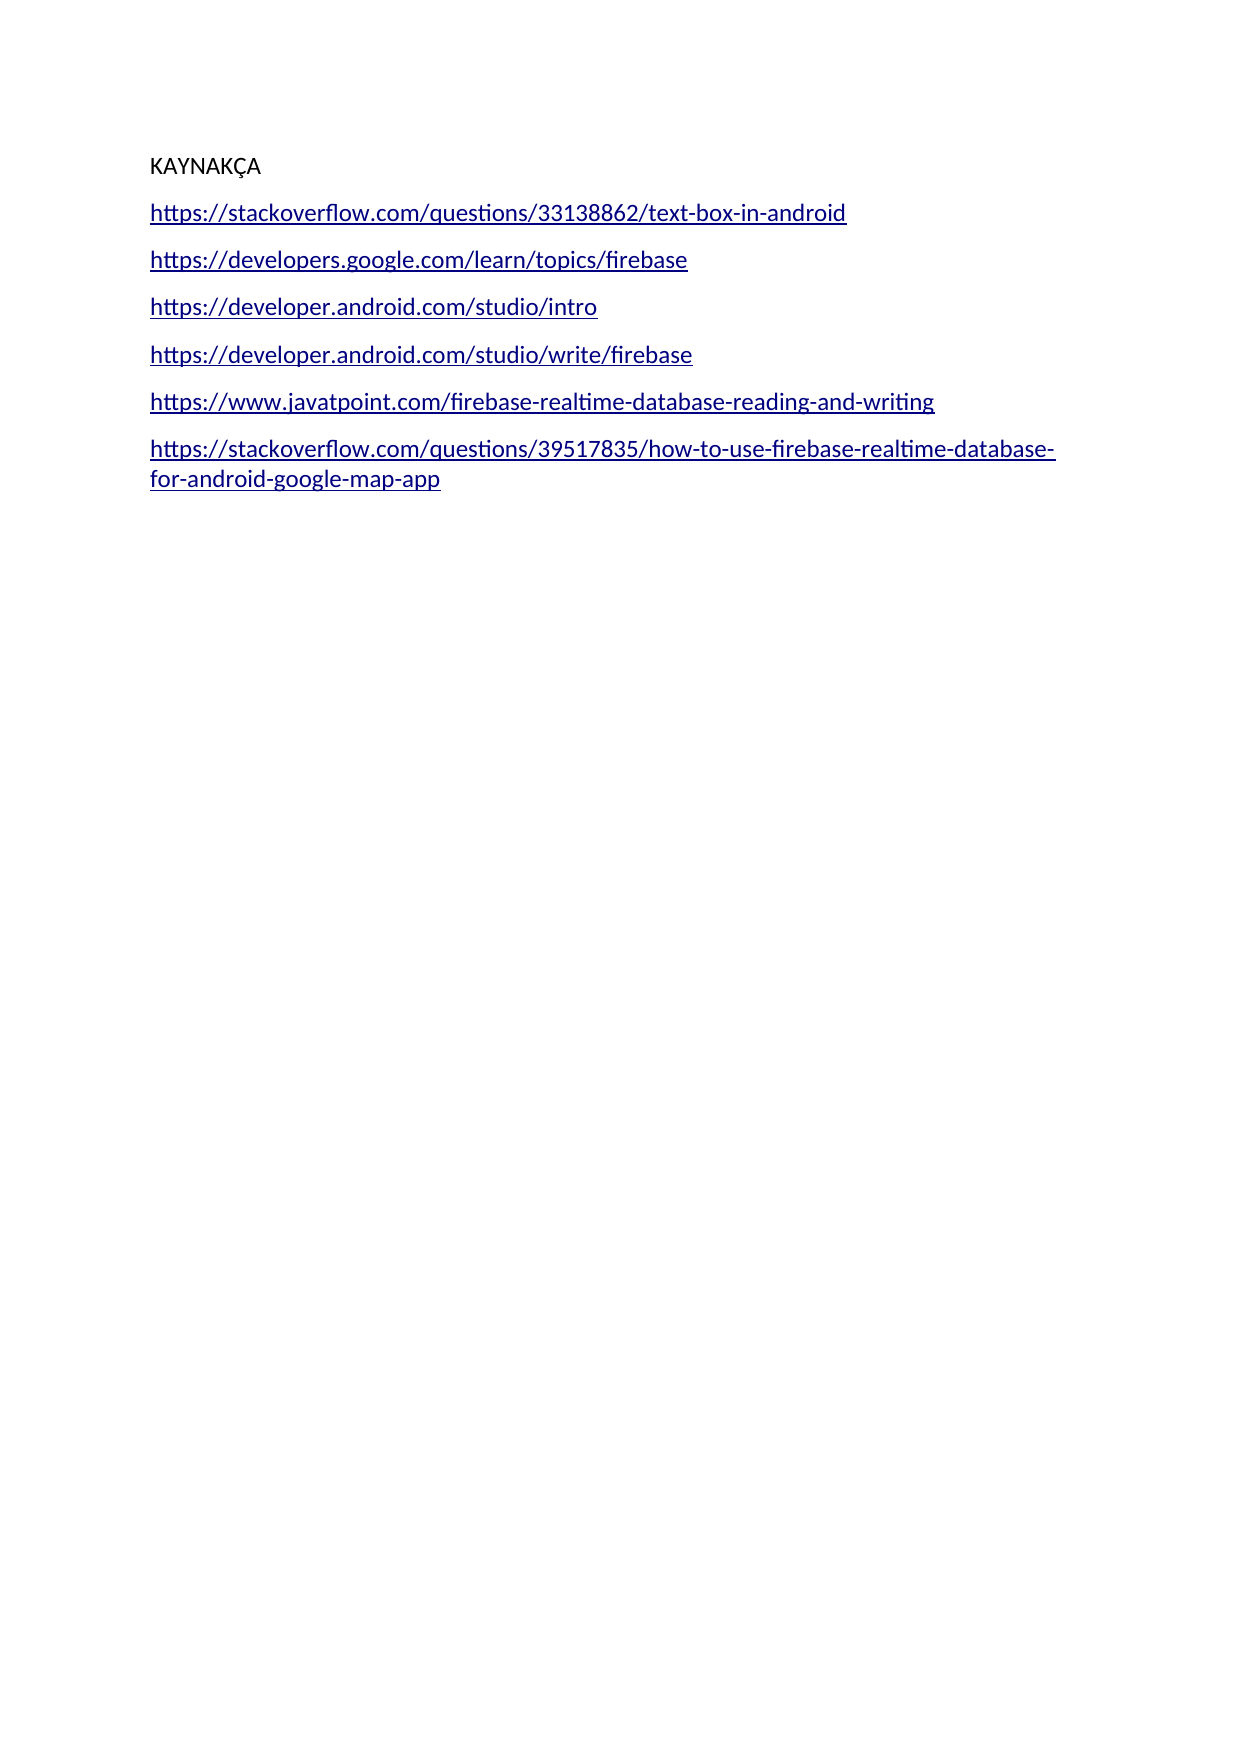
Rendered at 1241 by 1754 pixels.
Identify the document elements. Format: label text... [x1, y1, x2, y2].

text https://developers.google.com/learn/topics/firebase [150, 244, 1090, 275]
text https://stackoverflow.com/questions/39517835/how-to-use-firebase-realtime-database-for-android-google-map-app [150, 433, 1090, 494]
text https://stackoverflow.com/questions/33138862/text-box-in-android [150, 197, 1090, 228]
text https://www.javatpoint.com/firebase-realtime-database-reading-and-writing [150, 386, 1090, 416]
text https://developer.android.com/studio/write/firebase [150, 339, 1090, 369]
text KAYNAKÇA [150, 150, 1090, 181]
text https://developer.android.com/studio/intro [150, 292, 1090, 322]
